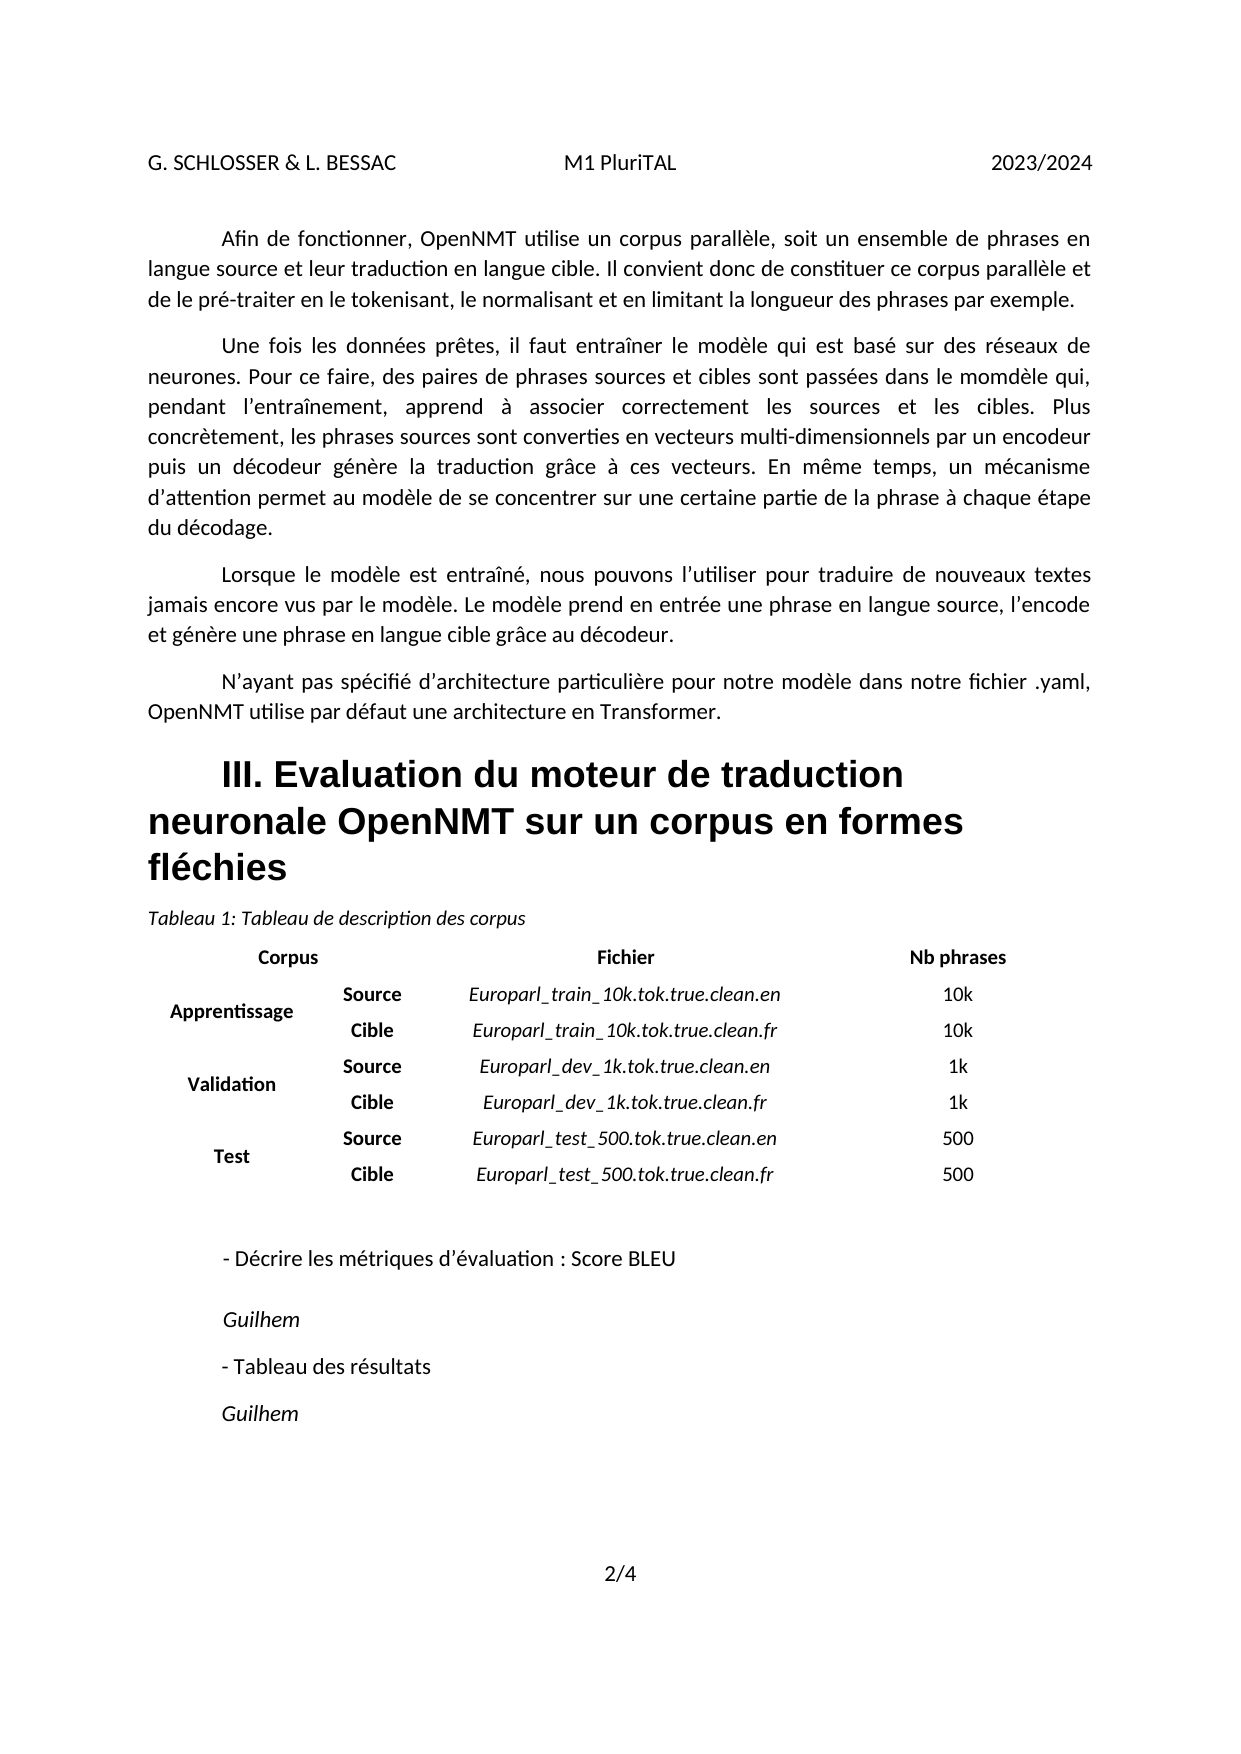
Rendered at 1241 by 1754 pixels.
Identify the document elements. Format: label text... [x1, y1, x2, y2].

table_cell 500 [823, 1125, 1093, 1161]
table_cell 1k [823, 1089, 1093, 1125]
table_cell 10k [823, 1017, 1093, 1053]
list Guilhem [223, 1305, 1093, 1333]
table_cell Source [316, 981, 429, 1017]
table_cell Cible [316, 1017, 429, 1053]
text - Tableau des résultats [148, 1352, 1093, 1380]
text Guilhem [148, 1399, 1093, 1427]
table_cell Europarl_dev_1k.tok.true.clean.fr [429, 1089, 823, 1125]
table_cell Test [148, 1125, 316, 1198]
table_cell Europarl_train_10k.tok.true.clean.en [429, 981, 823, 1017]
table_cell Source [316, 1125, 429, 1161]
table_header Nb phrases [823, 945, 1093, 981]
table_cell Validation [148, 1053, 316, 1125]
table_cell Source [316, 1053, 429, 1089]
table_cell 10k [823, 981, 1093, 1017]
text Afin de fonctionner, OpenNMT utilise un corpus parallèle, soit un ensemble de phrases en langue source et leur traduction en langue cible. Il convient donc de constituer ce corpus parallèle et de le pré-traiter en le tokenisant, le normalisant et en limitant la longueur des phrases par exemple. [148, 224, 1093, 313]
table_cell Europarl_test_500.tok.true.clean.fr [429, 1161, 823, 1198]
text Tableau 1: Tableau de description des corpus [148, 905, 1093, 930]
table_cell 500 [823, 1161, 1093, 1198]
text Une fois les données prêtes, il faut entraîner le modèle qui est basé sur des réseaux de neurones. Pour ce faire, des paires de phrases sources et cibles sont passées dans le momdèle qui, pendant l’entraînement, apprend à associer correctement les sources et les cibles. Plus concrètement, les phrases sources sont converties en vecteurs multi-dimensionnels par un encodeur puis un décodeur génère la traduction grâce à ces vecteurs. En même temps, un mécanisme d’attention permet au modèle de se concentrer sur une certaine partie de la phrase à chaque étape du décodage. [148, 332, 1093, 541]
table_cell Apprentissage [148, 981, 316, 1053]
table_header Fichier [429, 945, 823, 981]
list - Décrire les métriques d’évaluation : Score BLEU [223, 1244, 1093, 1272]
table_cell Europarl_dev_1k.tok.true.clean.en [429, 1053, 823, 1089]
table_cell Europarl_test_500.tok.true.clean.en [429, 1125, 823, 1161]
text Lorsque le modèle est entraîné, nous pouvons l’utiliser pour traduire de nouveaux textes jamais encore vus par le modèle. Le modèle prend en entrée une phrase en langue source, l’encode et génère une phrase en langue cible grâce au décodeur. [148, 560, 1093, 648]
table_cell Cible [316, 1089, 429, 1125]
text N’ayant pas spécifié d’architecture particulière pour notre modèle dans notre fichier .yaml, OpenNMT utilise par défaut une architecture en Transformer. [148, 667, 1093, 725]
table_cell Europarl_train_10k.tok.true.clean.fr [429, 1017, 823, 1053]
subtitle III. Evaluation du moteur de traduction neuronale OpenNMT sur un corpus en formes fléchies [148, 752, 1093, 889]
table_cell Cible [316, 1161, 429, 1198]
table_cell 1k [823, 1053, 1093, 1089]
table_header Corpus [148, 945, 429, 981]
